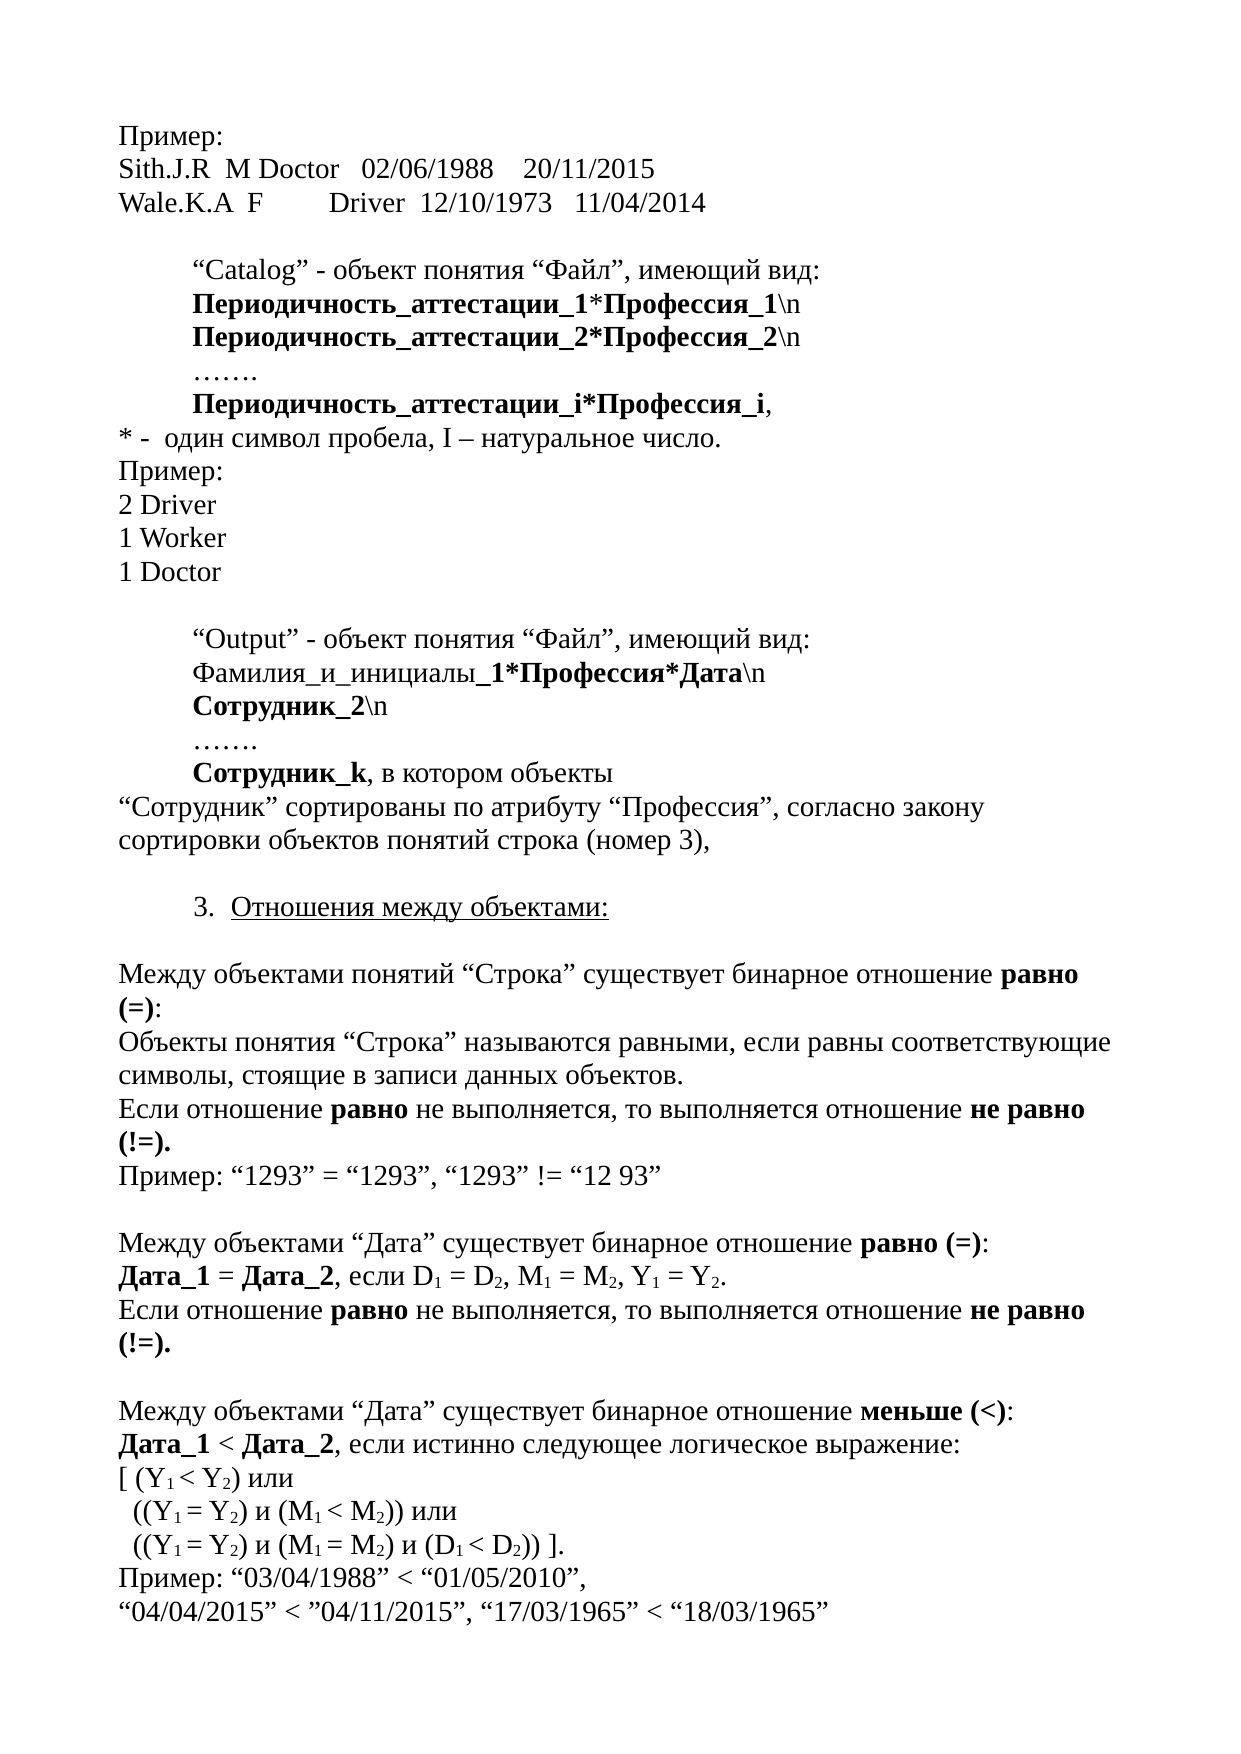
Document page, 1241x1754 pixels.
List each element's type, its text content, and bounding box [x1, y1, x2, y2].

text ((Y1 = Y2) и (M1 < M2)) или [118, 1493, 1122, 1527]
text ……. [118, 353, 1122, 386]
text ((Y1 = Y2) и (M1 = M2) и (D1 < D2)) ]. [118, 1527, 1122, 1560]
list Отношения между объектами: [193, 889, 1122, 923]
text Периодичность_аттестации_i*Профессия_i, [118, 386, 1122, 420]
text Пример: “03/04/1988” < “01/05/2010”, [118, 1560, 1122, 1594]
text Периодичность_аттестации_2*Профессия_2\n [118, 319, 1122, 353]
text Фамилия_и_инициалы_1*Профессия*Дата\n [118, 655, 1122, 688]
text Если отношение равно не выполняется, то выполняется отношение не равно [118, 1292, 1122, 1326]
text Дата_1 < Дата_2, если истинно следующее логическое выражение: [118, 1426, 1122, 1460]
text Дата_1 = Дата_2, если D1 = D2, M1 = M2, Y1 = Y2. [118, 1258, 1122, 1292]
text 1 Worker [118, 521, 1122, 554]
text “Сотрудник” сортированы по атрибуту “Профессия”, согласно закону сортировки объектов понятий строка (номер 3), [118, 789, 1122, 856]
text 1 Doctor [118, 554, 1122, 588]
text Wale.K.A F Driver 12/10/1973 11/04/2014 [118, 185, 1122, 219]
text Sith.J.R M Doctor 02/06/1988 20/11/2015 [118, 152, 1122, 185]
text Сотрудник_2\n [118, 688, 1122, 722]
text “04/04/2015” < ”04/11/2015”, “17/03/1965” < “18/03/1965” [118, 1594, 1122, 1627]
text Между объектами понятий “Строка” существует бинарное отношение равно (=): [118, 957, 1122, 1024]
text Если отношение равно не выполняется, то выполняется отношение не равно [118, 1091, 1122, 1124]
text * - один символ пробела, I – натуральное число. [118, 420, 1122, 453]
text “Catalog” - объект понятия “Файл”, имеющий вид: [118, 252, 1122, 286]
text (!=). [118, 1124, 1122, 1158]
text Между объектами “Дата” существует бинарное отношение равно (=): [118, 1225, 1122, 1258]
text [ (Y1 < Y2) или [118, 1460, 1122, 1493]
text Пример: [118, 118, 1122, 152]
text Между объектами “Дата” существует бинарное отношение меньше (<): [118, 1393, 1122, 1426]
text “Output” - объект понятия “Файл”, имеющий вид: [118, 621, 1122, 655]
text Сотрудник_k, в котором объекты [118, 755, 1122, 789]
text 2 Driver [118, 487, 1122, 521]
text Объекты понятия “Строка” называются равными, если равны соответствующие символы, стоящие в записи данных объектов. [118, 1024, 1122, 1091]
text Пример: [118, 453, 1122, 487]
text (!=). [118, 1326, 1122, 1359]
text Периодичность_аттестации_1*Профессия_1\n [118, 286, 1122, 319]
text Пример: “1293” = “1293”, “1293” != “12 93” [118, 1158, 1122, 1191]
text ……. [118, 722, 1122, 755]
